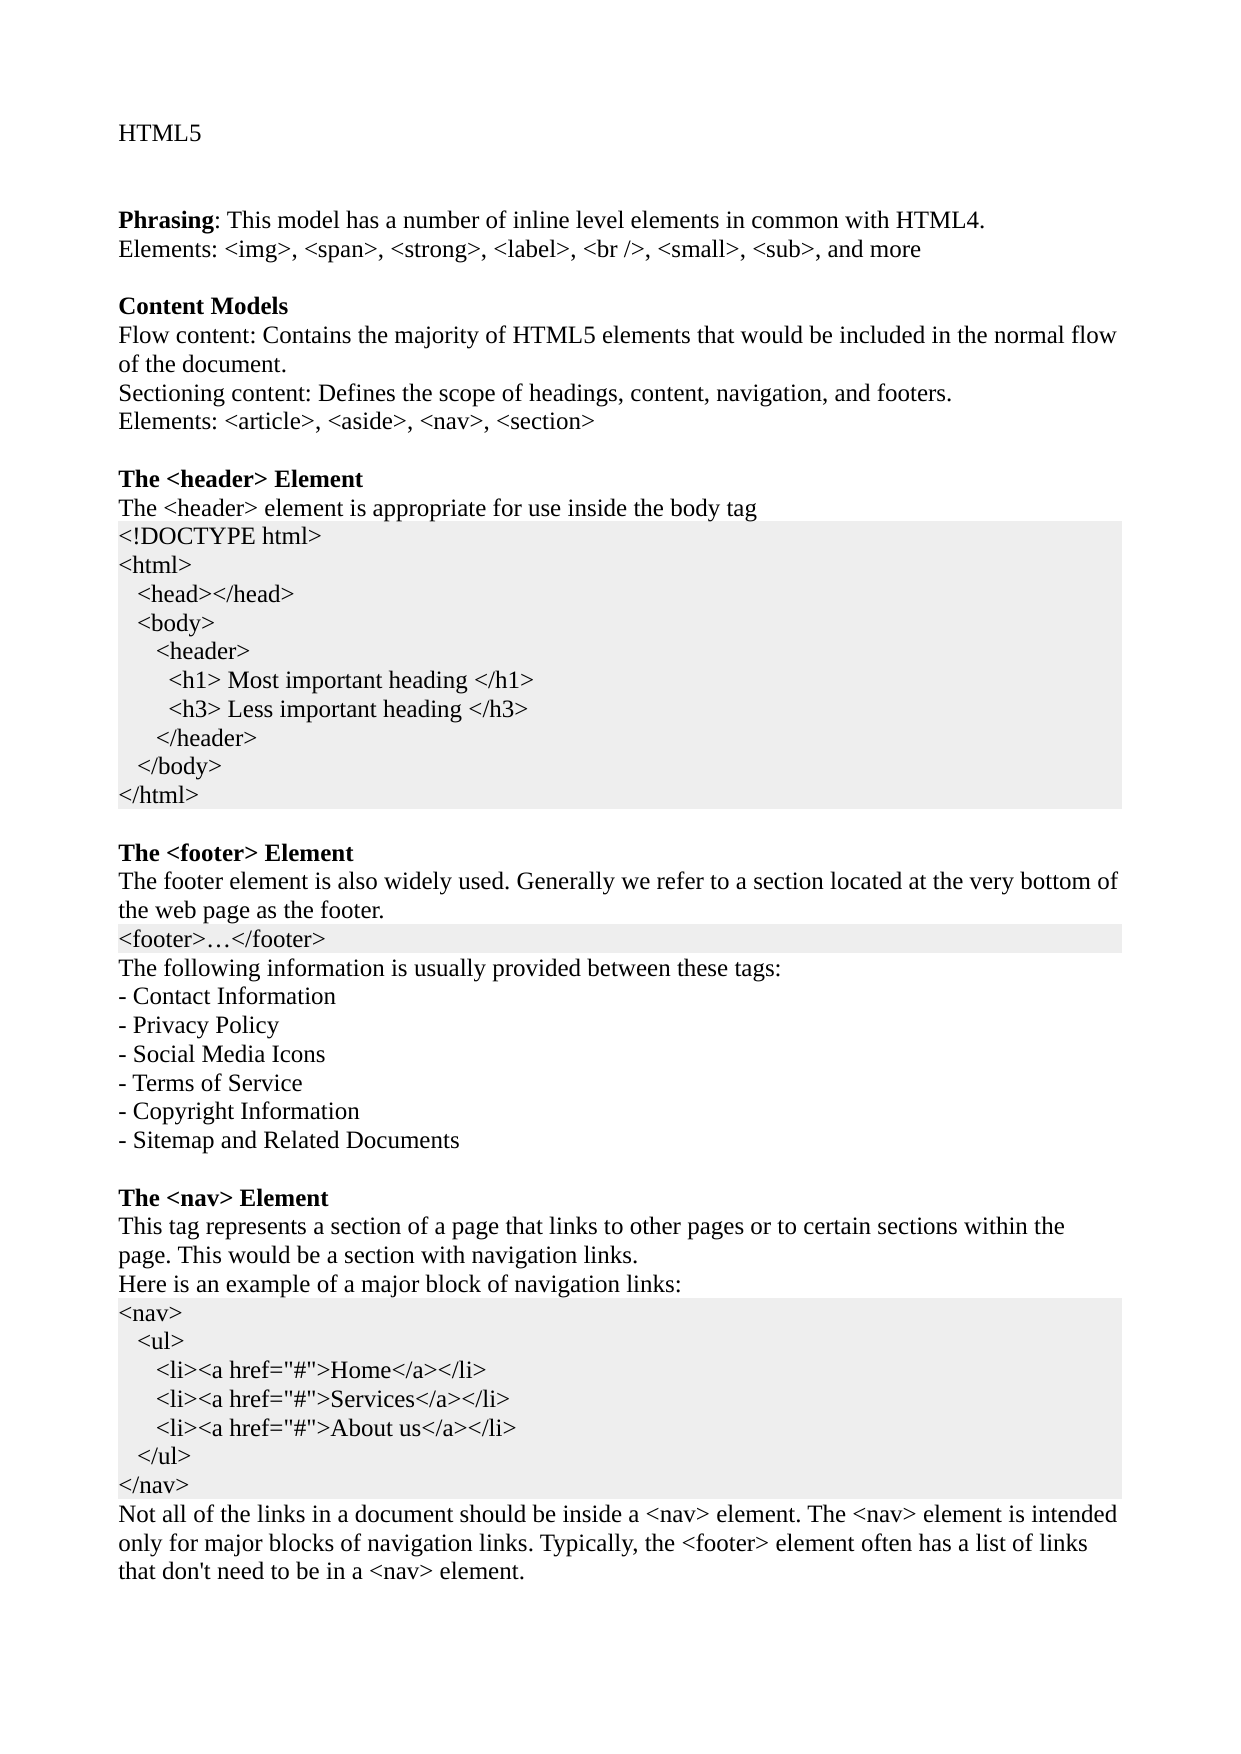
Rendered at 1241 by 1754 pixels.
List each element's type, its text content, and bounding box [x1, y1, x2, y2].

text <!DOCTYPE html> [118, 521, 1122, 550]
text <h3> Less important heading </h3> [118, 694, 1122, 723]
text This tag represents a section of a page that links to other pages or to certain sections within the page. This would be a section with navigation links. [118, 1211, 1122, 1269]
text The <header> Element [118, 464, 1122, 493]
text The footer element is also widely used. Generally we refer to a section located at the very bottom of the web page as the footer. [118, 866, 1122, 924]
text Here is an example of a major block of navigation links: [118, 1269, 1122, 1298]
text <nav> [118, 1298, 1122, 1326]
text <li><a href="#">Services</a></li> [118, 1384, 1122, 1413]
text <li><a href="#">About us</a></li> [118, 1413, 1122, 1441]
text The <footer> Element [118, 838, 1122, 866]
text - Privacy Policy [118, 1010, 1122, 1039]
text Not all of the links in a document should be inside a <nav> element. The <nav> element is intended only for major blocks of navigation links. Typically, the <footer> element often has a list of links that don't need to be in a <nav> element. [118, 1499, 1122, 1585]
text <li><a href="#">Home</a></li> [118, 1355, 1122, 1384]
text <body> [118, 608, 1122, 636]
text </body> [118, 751, 1122, 780]
text </html> [118, 780, 1122, 809]
text <head></head> [118, 579, 1122, 608]
text </nav> [118, 1470, 1122, 1499]
text <header> [118, 636, 1122, 665]
text - Contact Information [118, 981, 1122, 1010]
text The <nav> Element [118, 1183, 1122, 1211]
text The <header> element is appropriate for use inside the body tag [118, 493, 1122, 521]
text <footer>…</footer> [118, 924, 1122, 953]
text <html> [118, 550, 1122, 579]
text - Terms of Service [118, 1068, 1122, 1096]
text - Sitemap and Related Documents [118, 1125, 1122, 1154]
text Sectioning content: Defines the scope of headings, content, navigation, and footers. [118, 378, 1122, 406]
text The following information is usually provided between these tags: [118, 953, 1122, 981]
text </header> [118, 723, 1122, 751]
text <ul> [118, 1326, 1122, 1355]
text Content Models [118, 291, 1122, 320]
text Elements: <article>, <aside>, <nav>, <section> [118, 406, 1122, 435]
text Phrasing: This model has a number of inline level elements in common with HTML4. [118, 205, 1122, 234]
text </ul> [118, 1441, 1122, 1470]
text <h1> Most important heading </h1> [118, 665, 1122, 694]
text Elements: <img>, <span>, <strong>, <label>, <br />, <small>, <sub>, and more [118, 234, 1122, 263]
text - Copyright Information [118, 1096, 1122, 1125]
text - Social Media Icons [118, 1039, 1122, 1068]
text Flow content: Contains the majority of HTML5 elements that would be included in the normal flow of the document. [118, 320, 1122, 378]
